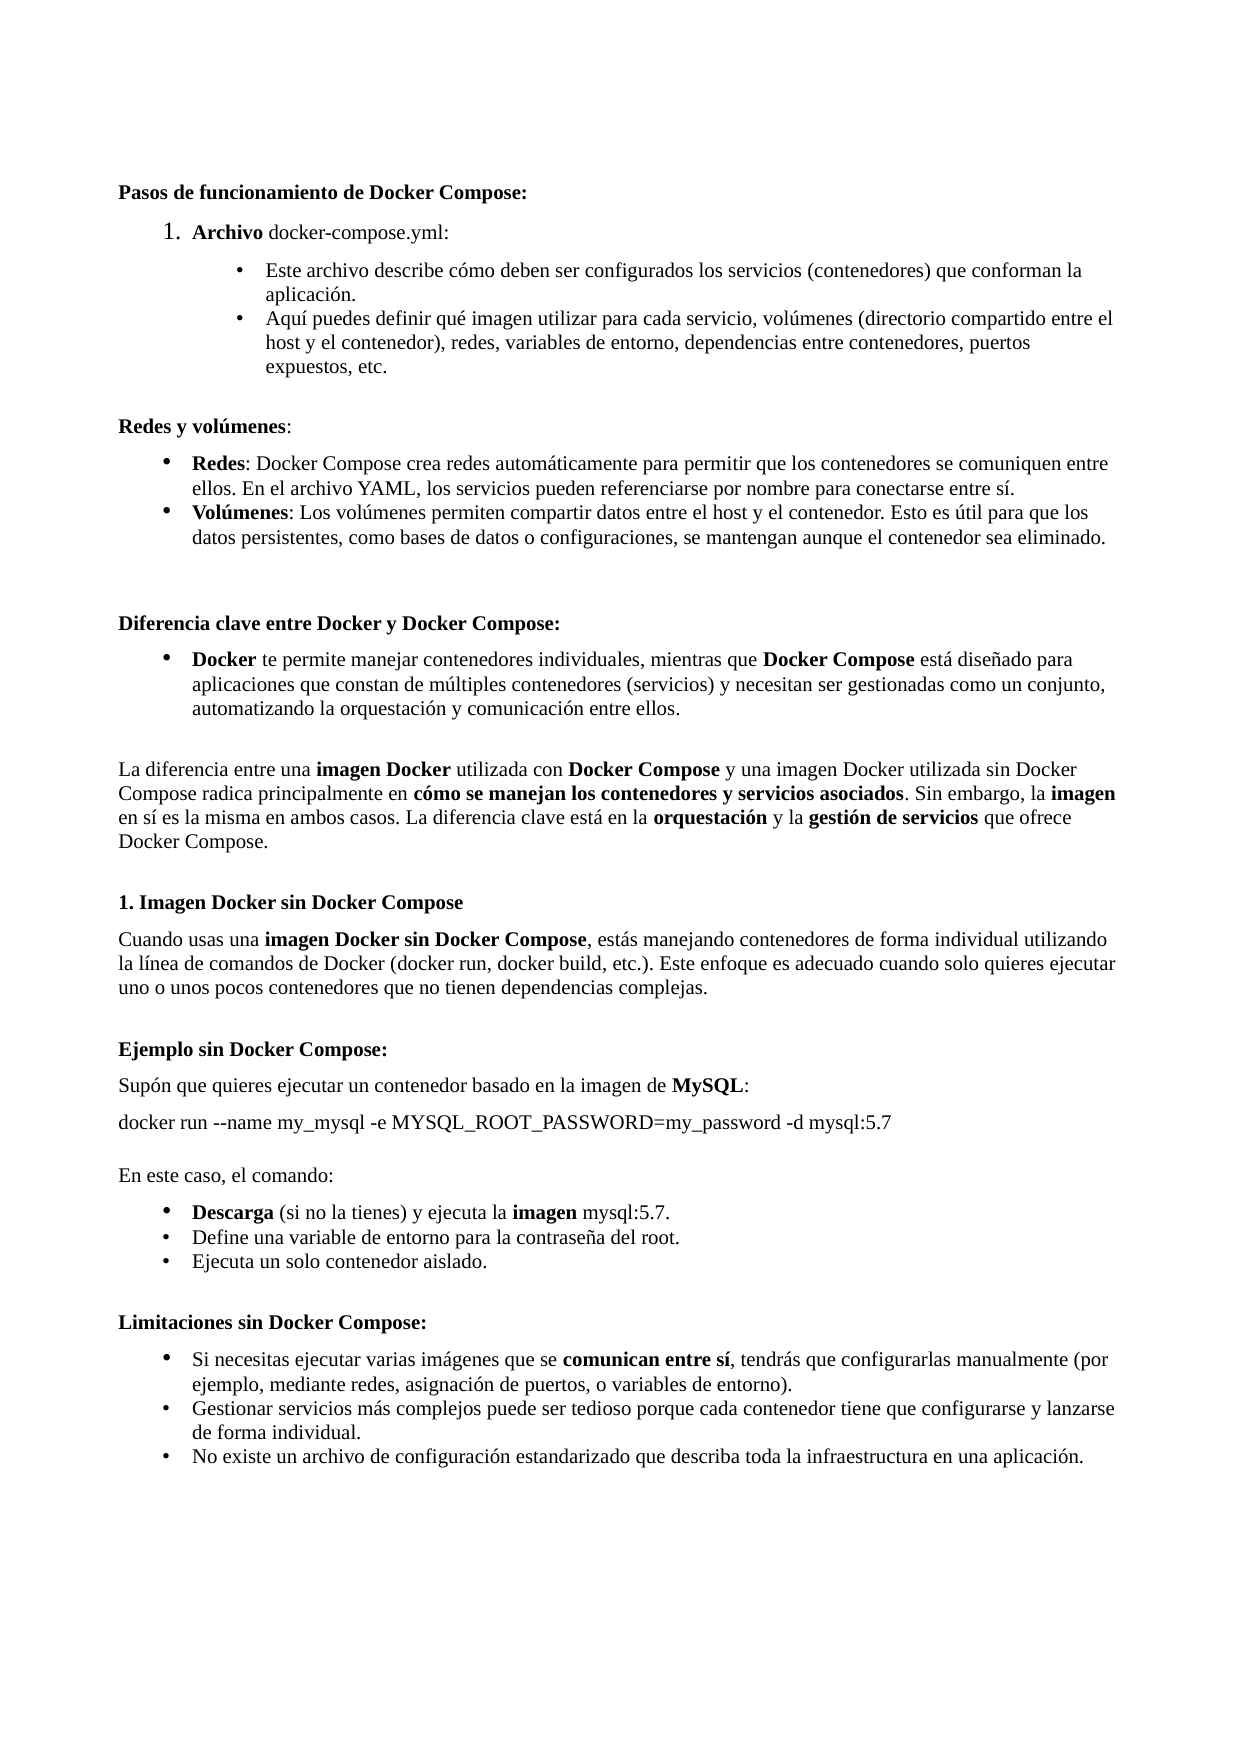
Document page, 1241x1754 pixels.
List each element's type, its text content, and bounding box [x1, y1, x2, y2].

subtitle Diferencia clave entre Docker y Docker Compose: [118, 610, 1122, 634]
text Cuando usas una imagen Docker sin Docker Compose, estás manejando contenedores de forma individual utilizando la línea de comandos de Docker (docker run, docker build, etc.). Este enfoque es adecuado cuando solo quieres ejecutar uno o unos pocos contenedores que no tienen dependencias complejas. [118, 927, 1122, 999]
text La diferencia entre una imagen Docker utilizada con Docker Compose y una imagen Docker utilizada sin Docker Compose radica principalmente en cómo se manejan los contenedores y servicios asociados. Sin embargo, la imagen en sí es la misma en ambos casos. La diferencia clave está en la orquestación y la gestión de servicios que ofrece Docker Compose. [118, 757, 1122, 853]
list Descarga (si no la tienes) y ejecuta la imagen mysql:5.7. [162, 1200, 1122, 1225]
list Gestionar servicios más complejos puede ser tedioso porque cada contenedor tiene que configurarse y lanzarse de forma individual. [162, 1396, 1122, 1444]
list No existe un archivo de configuración estandarizado que describa toda la infraestructura en una aplicación. [162, 1444, 1122, 1468]
text docker run --name my_mysql -e MYSQL_ROOT_PASSWORD=my_password -d mysql:5.7 [118, 1110, 1122, 1134]
text En este caso, el comando: [118, 1163, 1122, 1187]
list Aquí puedes definir qué imagen utilizar para cada servicio, volúmenes (directorio compartido entre el host y el contenedor), redes, variables de entorno, dependencias entre contenedores, puertos expuestos, etc. [236, 306, 1122, 378]
list Volúmenes: Los volúmenes permiten compartir datos entre el host y el contenedor. Esto es útil para que los datos persistentes, como bases de datos o configuraciones, se mantengan aunque el contenedor sea eliminado. [162, 500, 1122, 549]
list Ejecuta un solo contenedor aislado. [162, 1249, 1122, 1273]
list Docker te permite manejar contenedores individuales, mientras que Docker Compose está diseñado para aplicaciones que constan de múltiples contenedores (servicios) y necesitan ser gestionadas como un conjunto, automatizando la orquestación y comunicación entre ellos. [162, 647, 1122, 720]
list Archivo docker-compose.yml: [162, 216, 1122, 245]
subtitle 1. Imagen Docker sin Docker Compose [118, 890, 1122, 914]
list Define una variable de entorno para la contraseña del root. [162, 1225, 1122, 1249]
subtitle Ejemplo sin Docker Compose: [118, 1037, 1122, 1061]
list Si necesitas ejecutar varias imágenes que se comunican entre sí, tendrás que configurarlas manualmente (por ejemplo, mediante redes, asignación de puertos, o variables de entorno). [162, 1347, 1122, 1396]
list Redes: Docker Compose crea redes automáticamente para permitir que los contenedores se comuniquen entre ellos. En el archivo YAML, los servicios pueden referenciarse por nombre para conectarse entre sí. [162, 451, 1122, 500]
subtitle Limitaciones sin Docker Compose: [118, 1310, 1122, 1334]
list Este archivo describe cómo deben ser configurados los servicios (contenedores) que conforman la aplicación. [236, 257, 1122, 306]
text Redes y volúmenes: [118, 414, 1122, 438]
text Supón que quieres ejecutar un contenedor basado en la imagen de MySQL: [118, 1073, 1122, 1097]
subtitle Pasos de funcionamiento de Docker Compose: [118, 180, 1122, 204]
